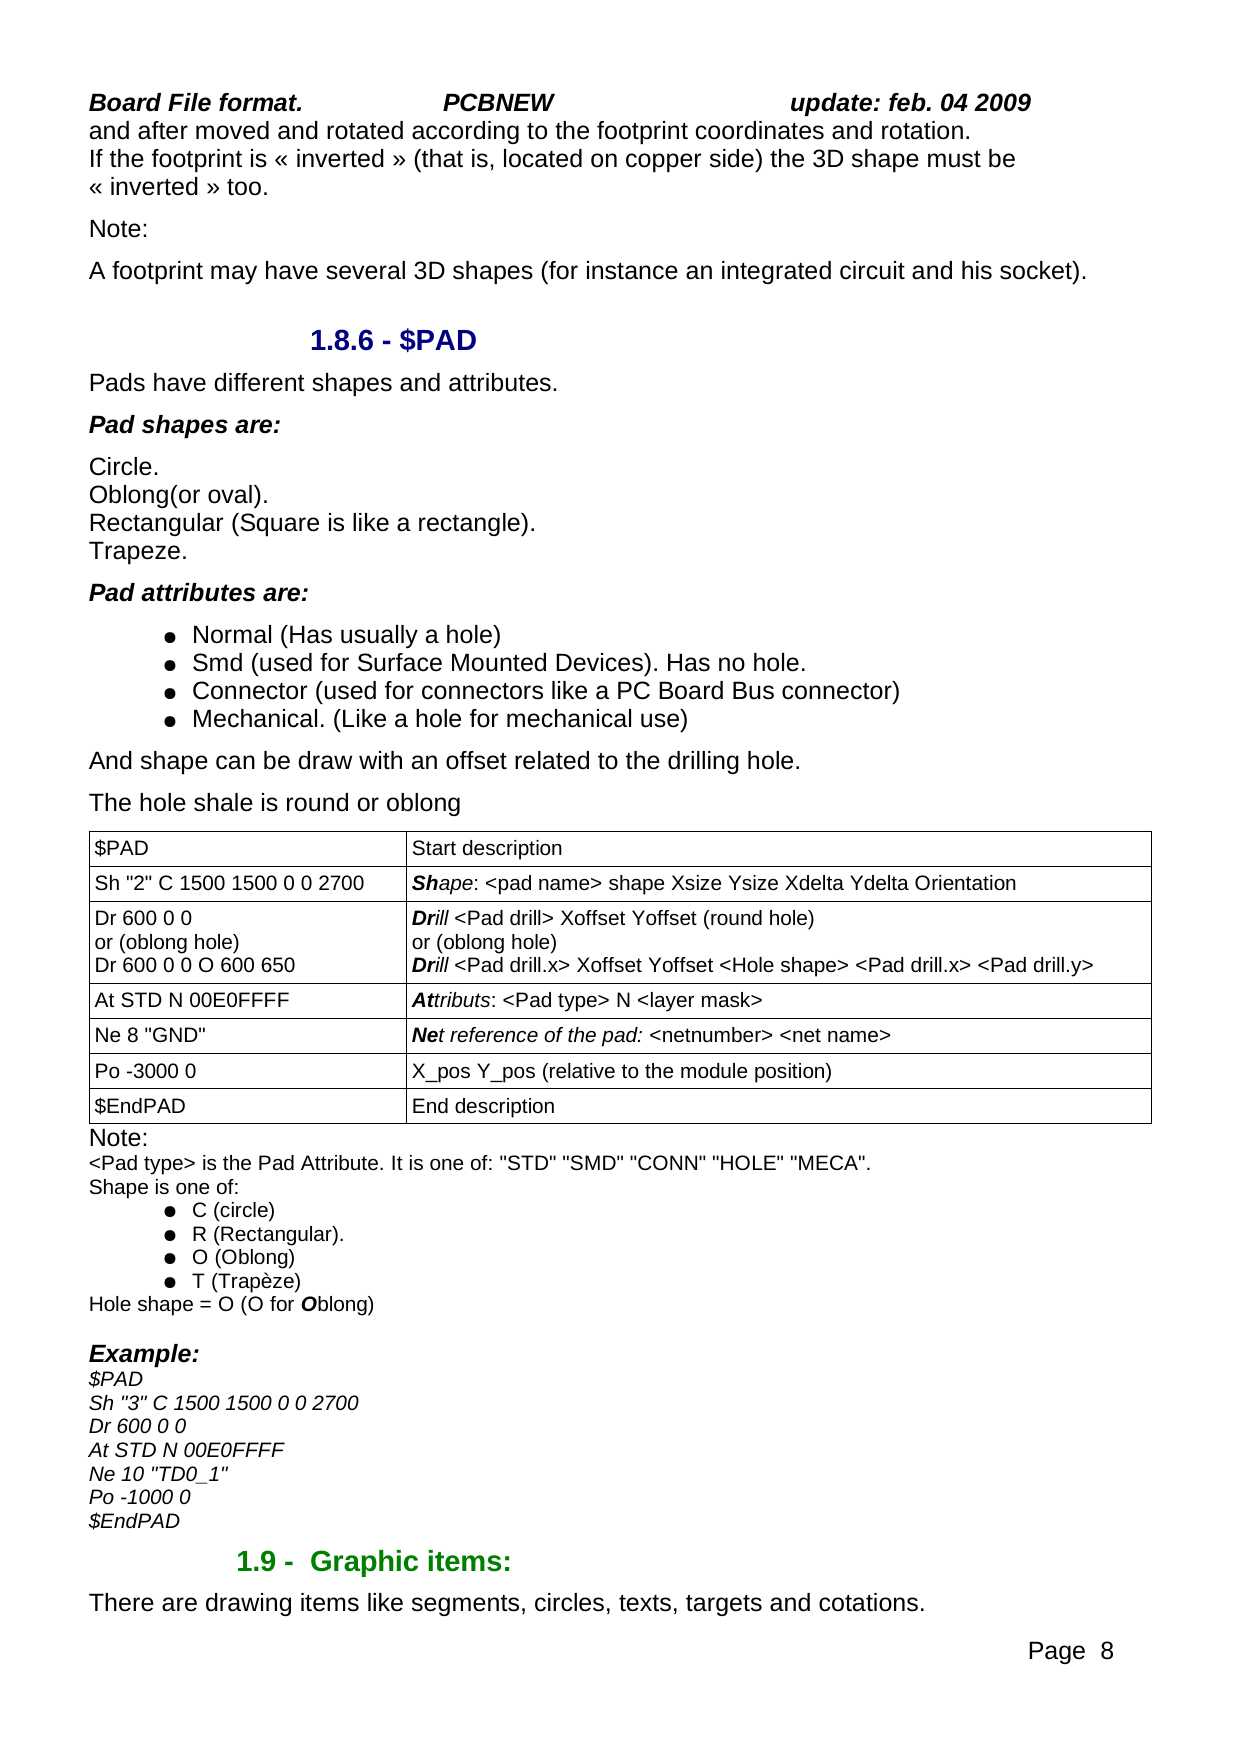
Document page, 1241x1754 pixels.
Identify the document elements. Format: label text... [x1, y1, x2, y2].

table_header Start description [407, 832, 1151, 866]
text $EndPAD [88, 1509, 1152, 1533]
table_cell End description [407, 1089, 1151, 1123]
list Normal (Has usually a hole) [162, 621, 1152, 649]
text Note: [88, 1123, 1152, 1152]
text A footprint may have several 3D shapes (for instance an integrated circuit and his socket). [88, 257, 1152, 284]
table_header $PAD [90, 832, 406, 866]
text Ne 10 "TD0_1" [88, 1462, 1152, 1486]
list Smd (used for Surface Mounted Devices). Has no hole. [162, 649, 1152, 677]
text Note: [88, 214, 1152, 243]
text Rectangular (Square is like a rectangle). [88, 509, 1152, 537]
list Mechanical. (Like a hole for mechanical use) [162, 705, 1152, 733]
text Pad attributes are: [88, 579, 1152, 607]
text At STD N 00E0FFFF [88, 1438, 1152, 1462]
text Pad shapes are: [88, 411, 1152, 439]
text Dr 600 0 0 [88, 1415, 1152, 1438]
table_cell Net reference of the pad: <netnumber> <net name> [407, 1019, 1151, 1053]
text Circle. [88, 453, 1152, 481]
table_cell Drill <Pad drill> Xoffset Yoffset (round hole) or (oblong hole) Drill <Pad drill.x> Xoffset Yoffset <Hole shape> <Pad drill.x> <Pad drill.y> [407, 902, 1151, 983]
text Pads have different shapes and attributes. [88, 369, 1152, 397]
text And shape can be draw with an offset related to the drilling hole. [88, 747, 1152, 775]
list R (Rectangular). [162, 1222, 1152, 1246]
table_cell $EndPAD [90, 1089, 406, 1123]
text Po -1000 0 [88, 1486, 1152, 1509]
text Trapeze. [88, 537, 1152, 565]
table_cell Shape: <pad name> shape Xsize Ysize Xdelta Ydelta Orientation [407, 867, 1151, 901]
subtitle Graphic items: [162, 1544, 1152, 1577]
list O (Oblong) [162, 1246, 1152, 1269]
table_cell At STD N 00E0FFFF [90, 984, 406, 1018]
text <Pad type> is the Pad Attribute. It is one of: "STD" "SMD" "CONN" "HOLE" "MECA". [88, 1152, 1152, 1175]
table_cell Ne 8 "GND" [90, 1019, 406, 1053]
text Sh "3" C 1500 1500 0 0 2700 [88, 1391, 1152, 1415]
text The hole shale is round or oblong [88, 789, 1152, 817]
text Shape is one of: [88, 1175, 1152, 1199]
subtitle $PAD [236, 324, 1152, 357]
table_cell Dr 600 0 0 or (oblong hole) Dr 600 0 0 O 600 650 [90, 902, 406, 983]
text If the footprint is « inverted » (that is, located on copper side) the 3D shape must be « inverted » too. [88, 144, 1152, 201]
text Oblong(or oval). [88, 481, 1152, 509]
text $PAD [88, 1368, 1152, 1391]
table_cell Attributs: <Pad type> N <layer mask> [407, 984, 1151, 1018]
text There are drawing items like segments, circles, texts, targets and cotations. [88, 1589, 1152, 1617]
table_cell Po -3000 0 [90, 1054, 406, 1088]
text Example: [88, 1340, 1152, 1368]
list T (Trapèze) [162, 1269, 1152, 1293]
table_cell X_pos Y_pos (relative to the module position) [407, 1054, 1151, 1088]
text Hole shape = O (O for Oblong) [88, 1293, 1152, 1316]
list C (circle) [162, 1199, 1152, 1222]
table_cell Sh "2" C 1500 1500 0 0 2700 [90, 867, 406, 901]
text and after moved and rotated according to the footprint coordinates and rotation. [88, 117, 1152, 144]
list Connector (used for connectors like a PC Board Bus connector) [162, 677, 1152, 705]
